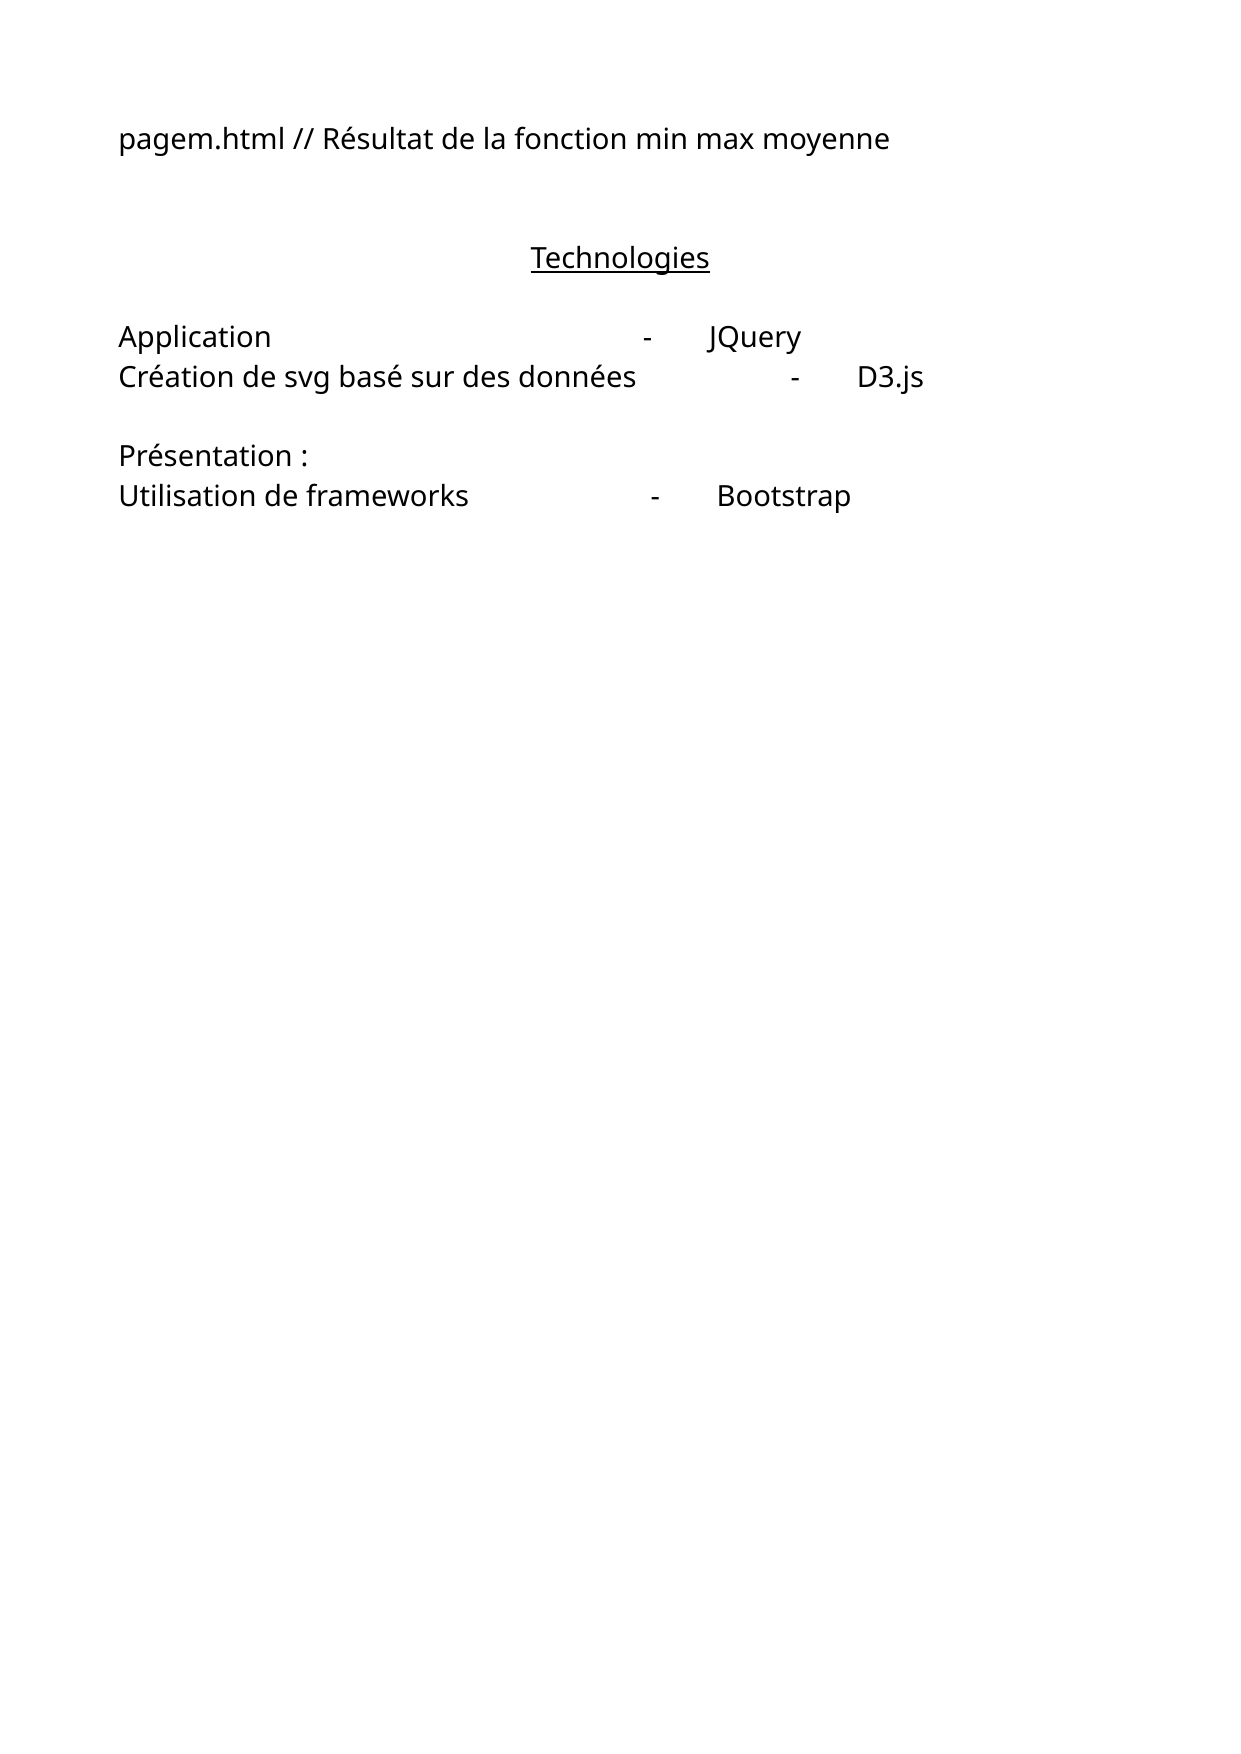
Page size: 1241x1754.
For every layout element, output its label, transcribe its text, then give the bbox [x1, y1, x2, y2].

text pagem.html // Résultat de la fonction min max moyenne [118, 118, 1122, 158]
text Création de svg basé sur des données - D3.js [118, 356, 1122, 396]
text Utilisation de frameworks - Bootstrap [118, 475, 1122, 515]
text Technologies [118, 237, 1122, 277]
text Application - JQuery [118, 317, 1122, 356]
text Présentation : [118, 436, 1122, 475]
